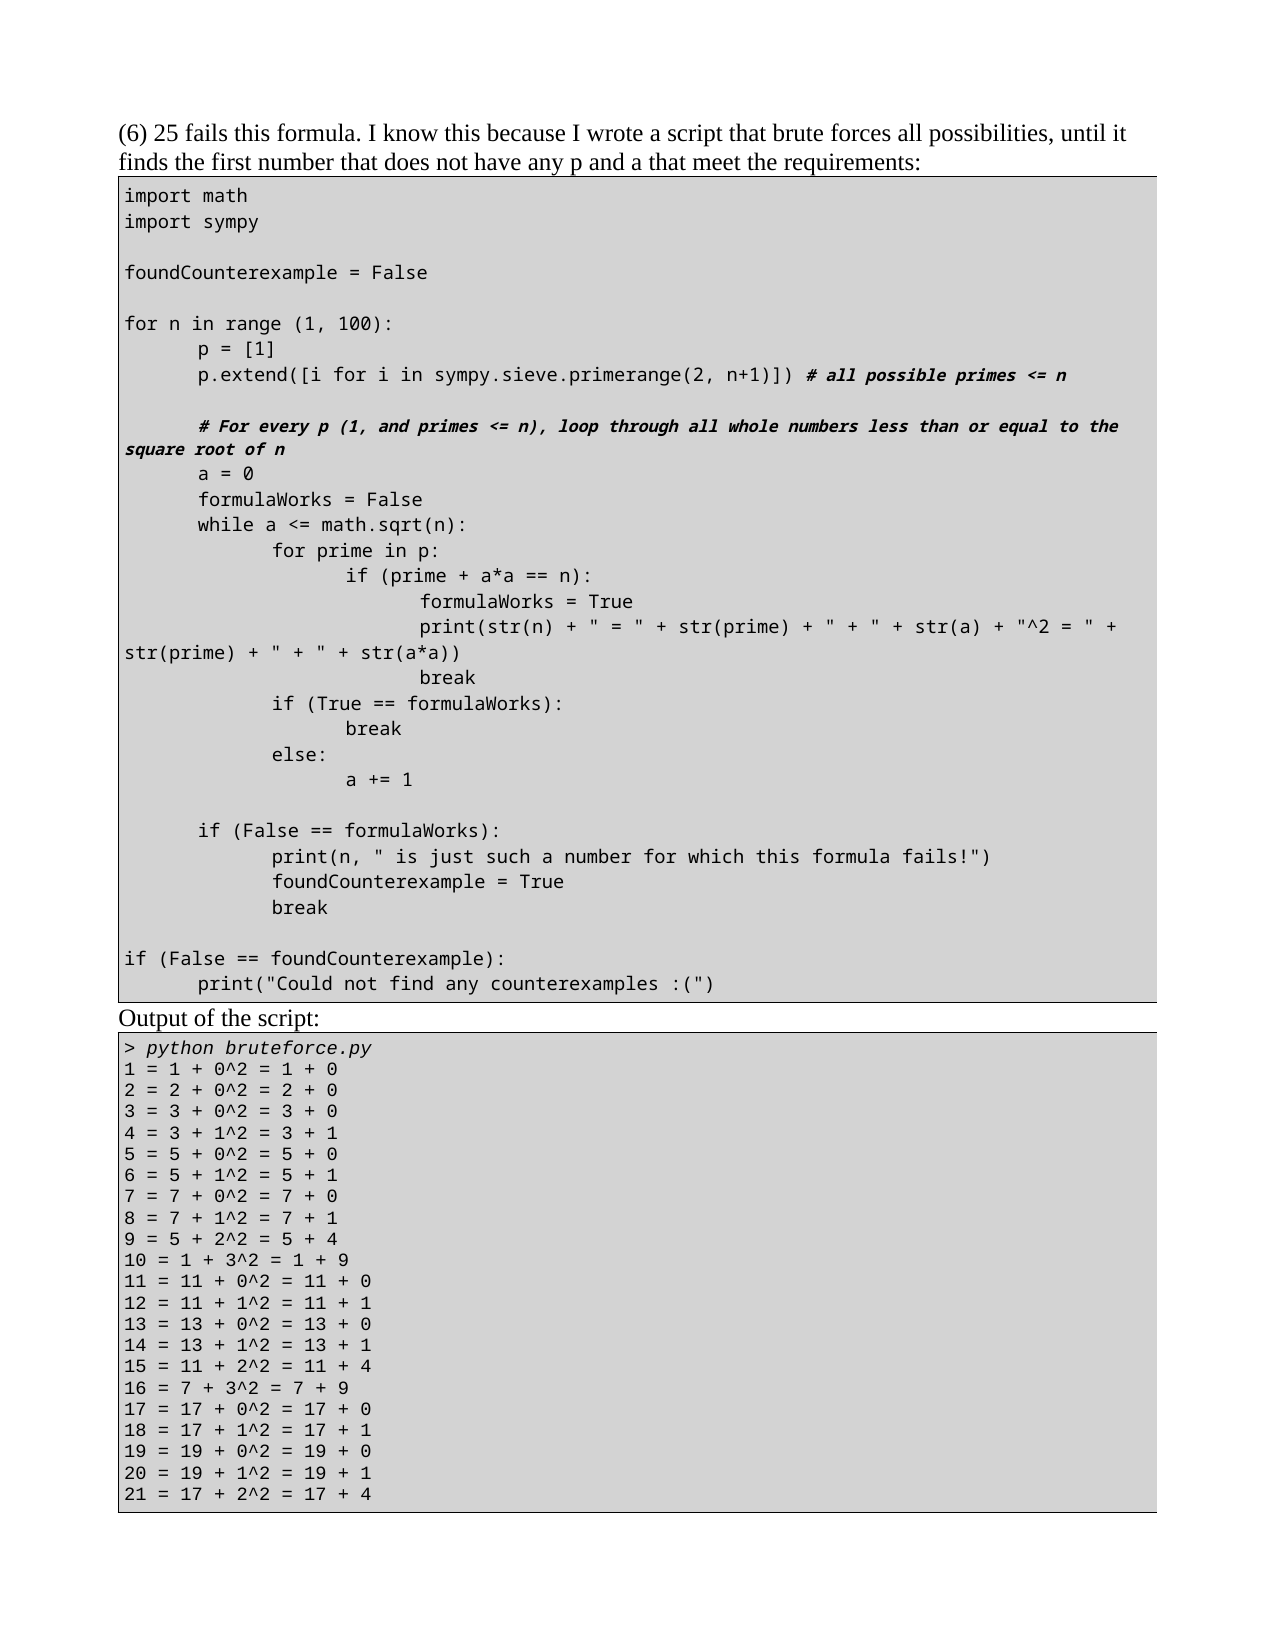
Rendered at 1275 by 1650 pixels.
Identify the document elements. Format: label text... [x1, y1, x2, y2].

table_header > python bruteforce.py 1 = 1 + 0^2 = 1 + 0 2 = 2 + 0^2 = 2 + 0 3 = 3 + 0^2 = 3 + 0 4 = 3 + 1^2 = 3 + 1 5 = 5 + 0^2 = 5 + 0 6 = 5 + 1^2 = 5 + 1 7 = 7 + 0^2 = 7 + 0 8 = 7 + 1^2 = 7 + 1 9 = 5 + 2^2 = 5 + 4 10 = 1 + 3^2 = 1 + 9 11 = 11 + 0^2 = 11 + 0 12 = 11 + 1^2 = 11 + 1 13 = 13 + 0^2 = 13 + 0 14 = 13 + 1^2 = 13 + 1 15 = 11 + 2^2 = 11 + 4 16 = 7 + 3^2 = 7 + 9 17 = 17 + 0^2 = 17 + 0 18 = 17 + 1^2 = 17 + 1 19 = 19 + 0^2 = 19 + 0 20 = 19 + 1^2 = 19 + 1 21 = 17 + 2^2 = 17 + 4 [119, 1033, 1157, 1512]
table_header import math import sympy foundCounterexample = False for n in range (1, 100): p = [1] p.extend([i for i in sympy.sieve.primerange(2, n+1)]) # all possible primes <= n # For every p (1, and primes <= n), loop through all whole numbers less than or equal to the square root of n a = 0 formulaWorks = False while a <= math.sqrt(n): for prime in p: if (prime + a*a == n): formulaWorks = True print(str(n) + " = " + str(prime) + " + " + str(a) + "^2 = " + str(prime) + " + " + str(a*a)) break if (True == formulaWorks): break else: a += 1 if (False == formulaWorks): print(n, " is just such a number for which this formula fails!") foundCounterexample = True break if (False == foundCounterexample): print("Could not find any counterexamples :(") [119, 177, 1157, 1002]
text (6) 25 fails this formula. I know this because I wrote a script that brute forces all possibilities, until it finds the first number that does not have any p and a that meet the requirements: [118, 118, 1157, 176]
text Output of the script: [118, 1003, 1157, 1032]
